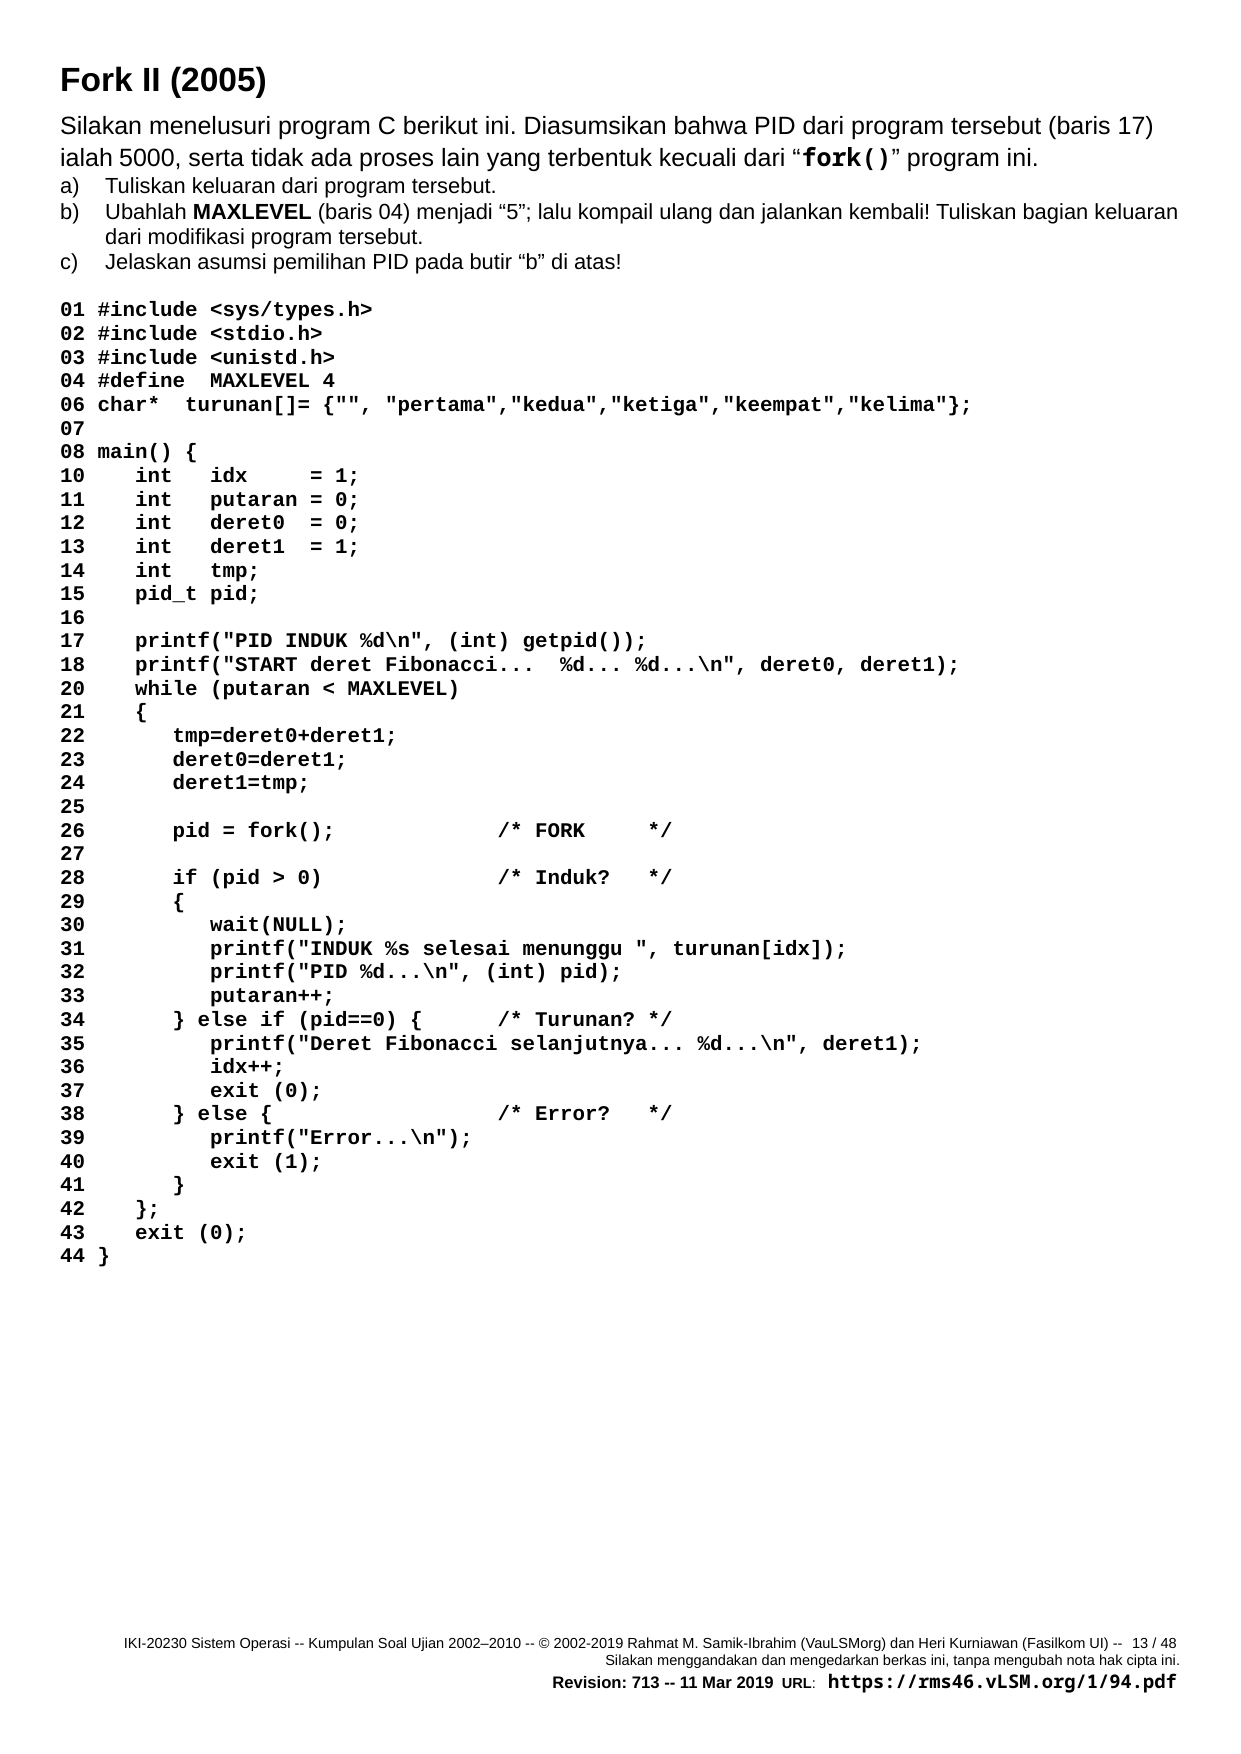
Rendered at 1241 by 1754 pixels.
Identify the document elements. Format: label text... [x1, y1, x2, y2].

list 22 tmp=deret0+deret1; [60, 725, 1181, 749]
list 04 #define MAXLEVEL 4 [60, 370, 1181, 394]
list 14 int tmp; [60, 559, 1181, 583]
list 18 printf("START deret Fibonacci... %d... %d...\n", deret0, deret1); [60, 654, 1181, 678]
list 11 int putaran = 0; [60, 489, 1181, 512]
list 02 #include <stdio.h> [60, 323, 1181, 347]
list 27 [60, 843, 1181, 867]
list Ubahlah MAXLEVEL (baris 04) menjadi “5”; lalu kompail ulang dan jalankan kembali! Tuliskan bagian keluaran dari modifikasi program tersebut. [60, 199, 1181, 249]
text Silakan menelusuri program C berikut ini. Diasumsikan bahwa PID dari program tersebut (baris 17) ialah 5000, serta tidak ada proses lain yang terbentuk kecuali dari “fork()” program ini. [60, 111, 1181, 173]
list 28 if (pid > 0) /* Induk? */ [60, 867, 1181, 891]
list 16 [60, 607, 1181, 631]
list 37 exit (0); [60, 1080, 1181, 1103]
list 29 { [60, 891, 1181, 914]
list Jelaskan asumsi pemilihan PID pada butir “b” di atas! [60, 249, 1181, 274]
list 43 exit (0); [60, 1222, 1181, 1245]
list 42 }; [60, 1198, 1181, 1222]
list 35 printf("Deret Fibonacci selanjutnya... %d...\n", deret1); [60, 1032, 1181, 1056]
list 32 printf("PID %d...\n", (int) pid); [60, 962, 1181, 985]
list 03 #include <unistd.h> [60, 347, 1181, 370]
list 12 int deret0 = 0; [60, 512, 1181, 536]
list 25 [60, 796, 1181, 820]
list 31 printf("INDUK %s selesai menunggu ", turunan[idx]); [60, 938, 1181, 962]
list 13 int deret1 = 1; [60, 536, 1181, 559]
list 36 idx++; [60, 1056, 1181, 1080]
list 44 } [60, 1245, 1181, 1269]
list 20 while (putaran < MAXLEVEL) [60, 678, 1181, 701]
list 17 printf("PID INDUK %d\n", (int) getpid()); [60, 631, 1181, 654]
list 33 putaran++; [60, 985, 1181, 1009]
list 21 { [60, 701, 1181, 725]
list 34 } else if (pid==0) { /* Turunan? */ [60, 1009, 1181, 1032]
list 08 main() { [60, 441, 1181, 465]
list 01 #include <sys/types.h> [60, 299, 1181, 323]
list 24 deret1=tmp; [60, 772, 1181, 796]
list 38 } else { /* Error? */ [60, 1103, 1181, 1127]
list 39 printf("Error...\n"); [60, 1127, 1181, 1151]
list Tuliskan keluaran dari program tersebut. [60, 173, 1181, 199]
list 26 pid = fork(); /* FORK */ [60, 820, 1181, 843]
list 10 int idx = 1; [60, 465, 1181, 489]
subtitle Fork II (2005) [60, 60, 1181, 99]
list 23 deret0=deret1; [60, 749, 1181, 772]
list 15 pid_t pid; [60, 583, 1181, 607]
list 07 [60, 418, 1181, 441]
list 30 wait(NULL); [60, 914, 1181, 938]
list 40 exit (1); [60, 1151, 1181, 1174]
list 06 char* turunan[]= {"", "pertama","kedua","ketiga","keempat","kelima"}; [60, 394, 1181, 418]
list 41 } [60, 1174, 1181, 1198]
